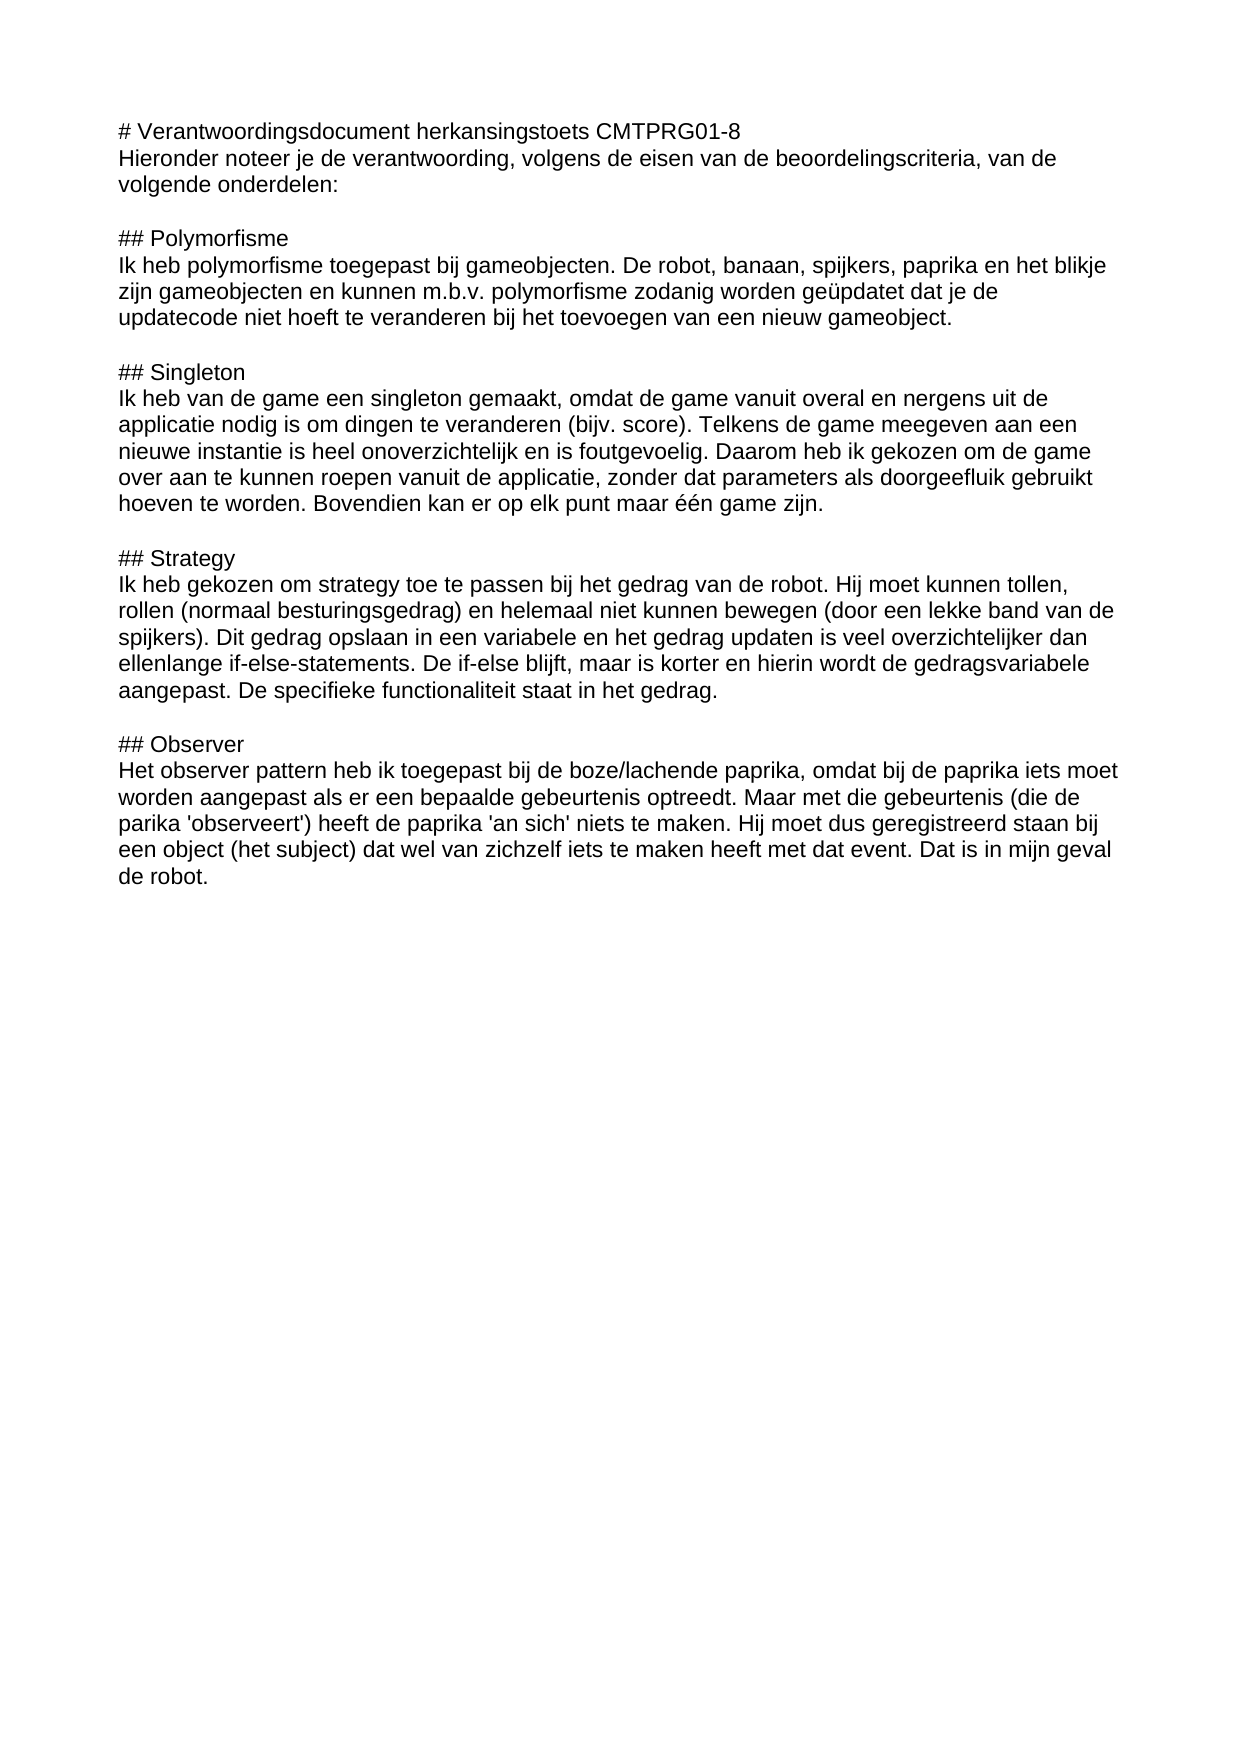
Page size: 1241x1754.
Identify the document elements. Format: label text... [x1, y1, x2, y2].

text ## Observer [118, 731, 1122, 757]
text Hieronder noteer je de verantwoording, volgens de eisen van de beoordelingscriteria, van de volgende onderdelen: [118, 144, 1122, 197]
text Ik heb van de game een singleton gemaakt, omdat de game vanuit overal en nergens uit de applicatie nodig is om dingen te veranderen (bijv. score). Telkens de game meegeven aan een nieuwe instantie is heel onoverzichtelijk en is foutgevoelig. Daarom heb ik gekozen om de game over aan te kunnen roepen vanuit de applicatie, zonder dat parameters als doorgeefluik gebruikt hoeven te worden. Bovendien kan er op elk punt maar één game zijn. [118, 385, 1122, 517]
text Ik heb gekozen om strategy toe te passen bij het gedrag van de robot. Hij moet kunnen tollen, rollen (normaal besturingsgedrag) en helemaal niet kunnen bewegen (door een lekke band van de spijkers). Dit gedrag opslaan in een variabele en het gedrag updaten is veel overzichtelijker dan ellenlange if-else-statements. De if-else blijft, maar is korter en hierin wordt de gedragsvariabele aangepast. De specifieke functionaliteit staat in het gedrag. [118, 571, 1122, 703]
text ## Strategy [118, 545, 1122, 571]
text # Verantwoordingsdocument herkansingstoets CMTPRG01-8 [118, 118, 1122, 144]
text ## Singleton [118, 359, 1122, 385]
text Het observer pattern heb ik toegepast bij de boze/lachende paprika, omdat bij de paprika iets moet worden aangepast als er een bepaalde gebeurtenis optreedt. Maar met die gebeurtenis (die de parika 'observeert') heeft de paprika 'an sich' niets te maken. Hij moet dus geregistreerd staan bij een object (het subject) dat wel van zichzelf iets te maken heeft met dat event. Dat is in mijn geval de robot. [118, 757, 1122, 889]
text Ik heb polymorfisme toegepast bij gameobjecten. De robot, banaan, spijkers, paprika en het blikje zijn gameobjecten en kunnen m.b.v. polymorfisme zodanig worden geüpdatet dat je de updatecode niet hoeft te veranderen bij het toevoegen van een nieuw gameobject. [118, 252, 1122, 331]
text ## Polymorfisme [118, 225, 1122, 252]
